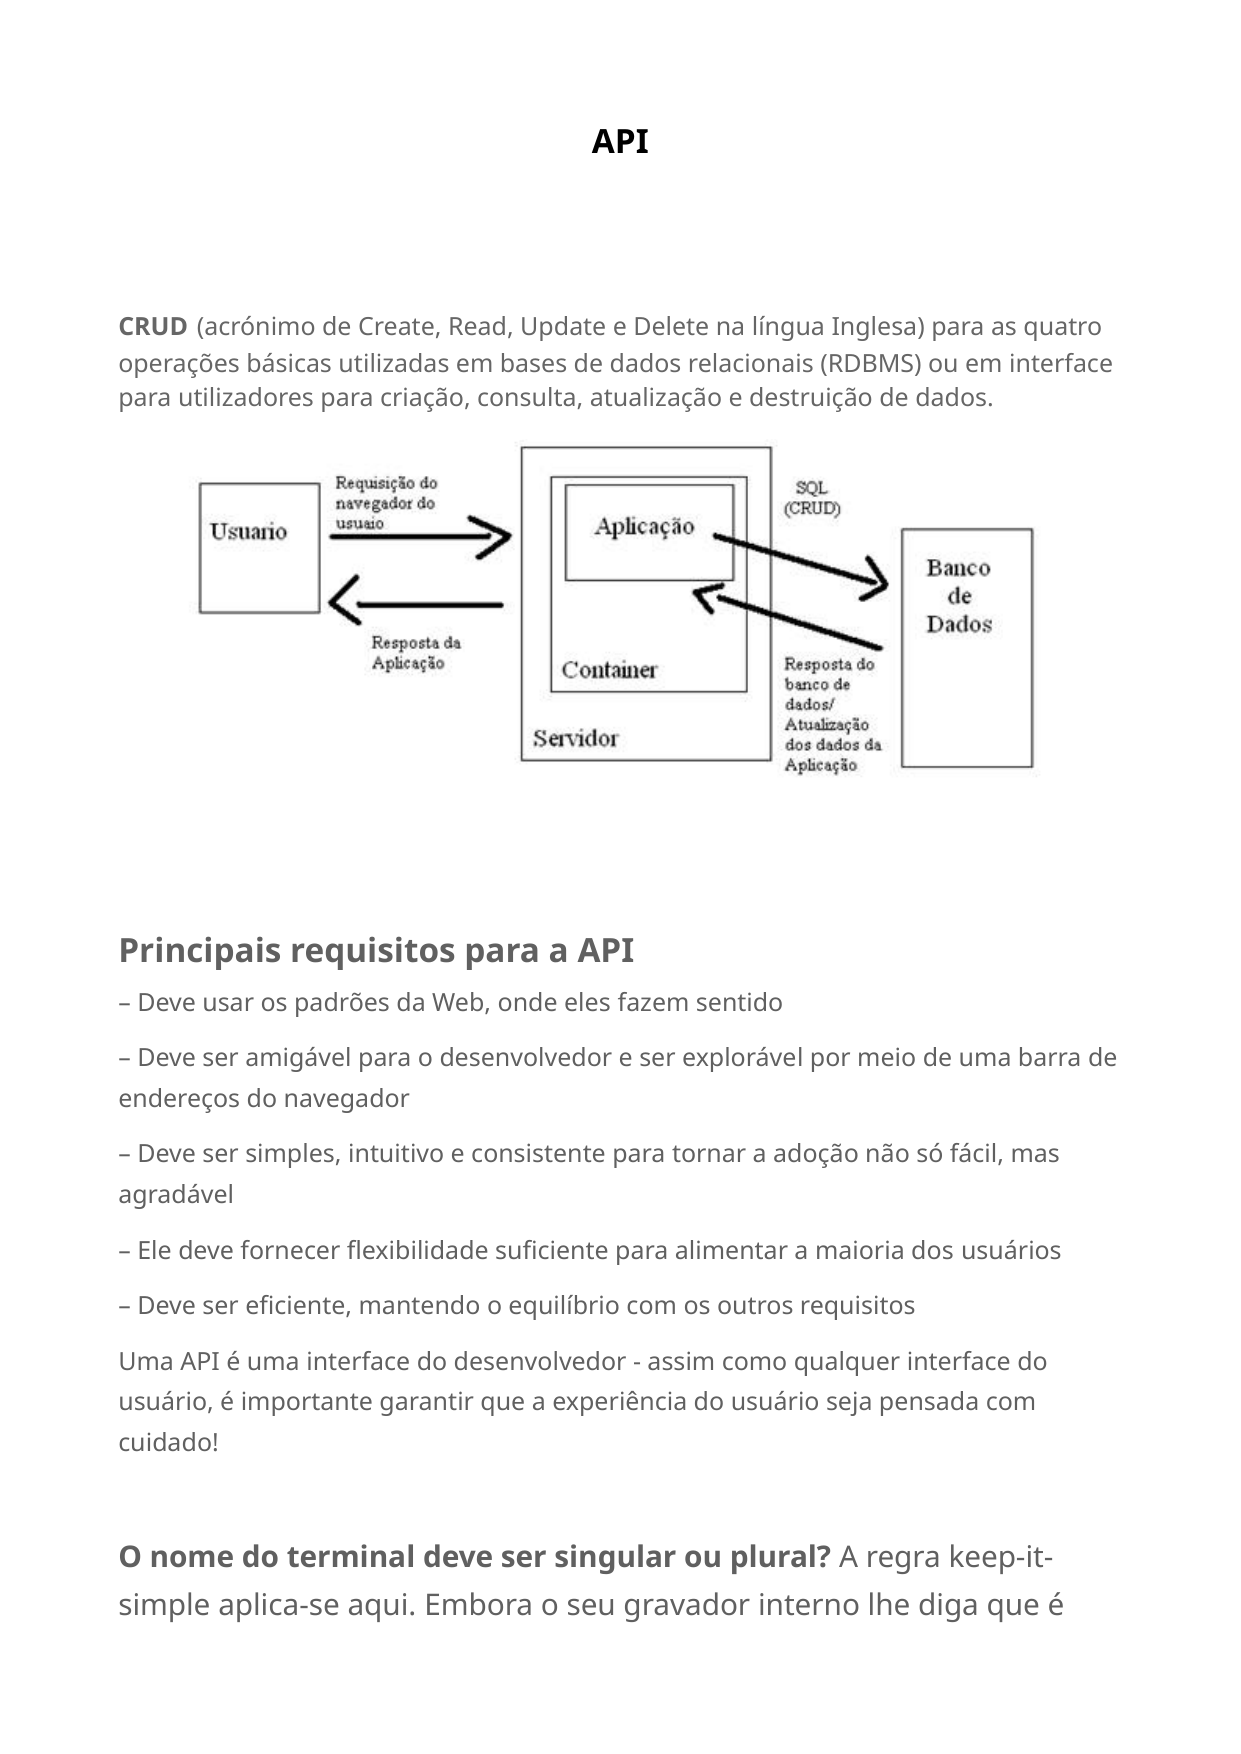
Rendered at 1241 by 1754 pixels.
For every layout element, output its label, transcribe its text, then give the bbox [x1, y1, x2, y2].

text Uma API é uma interface do desenvolvedor - assim como qualquer interface do usuário, é importante garantir que a experiência do usuário seja pensada com cuidado! [118, 1343, 1122, 1459]
text CRUD (acrónimo de Create, Read, Update e Delete na língua Inglesa) para as quatro operações básicas utilizadas em bases de dados relacionais (RDBMS) ou em interface para utilizadores para criação, consulta, atualização e destruição de dados. [118, 300, 1122, 413]
text – Deve ser amigável para o desenvolvedor e ser explorável por meio de uma barra de endereços do navegador [118, 1040, 1122, 1115]
text – Deve usar os padrões da Web, onde eles fazem sentido [118, 984, 1122, 1018]
text – Deve ser simples, intuitivo e consistente para tornar a adoção não só fácil, mas agradável [118, 1136, 1122, 1211]
text – Ele deve fornecer flexibilidade suficiente para alimentar a maioria dos usuários [118, 1232, 1122, 1266]
picture [177, 439, 1064, 815]
text O nome do terminal deve ser singular ou plural? A regra keep-it-simple aplica-se aqui. Embora o seu gravador interno lhe diga que é [118, 1536, 1122, 1624]
text API [118, 118, 1122, 163]
subtitle Principais requisitos para a API [118, 926, 1122, 972]
text – Deve ser eficiente, mantendo o equilíbrio com os outros requisitos [118, 1288, 1122, 1322]
